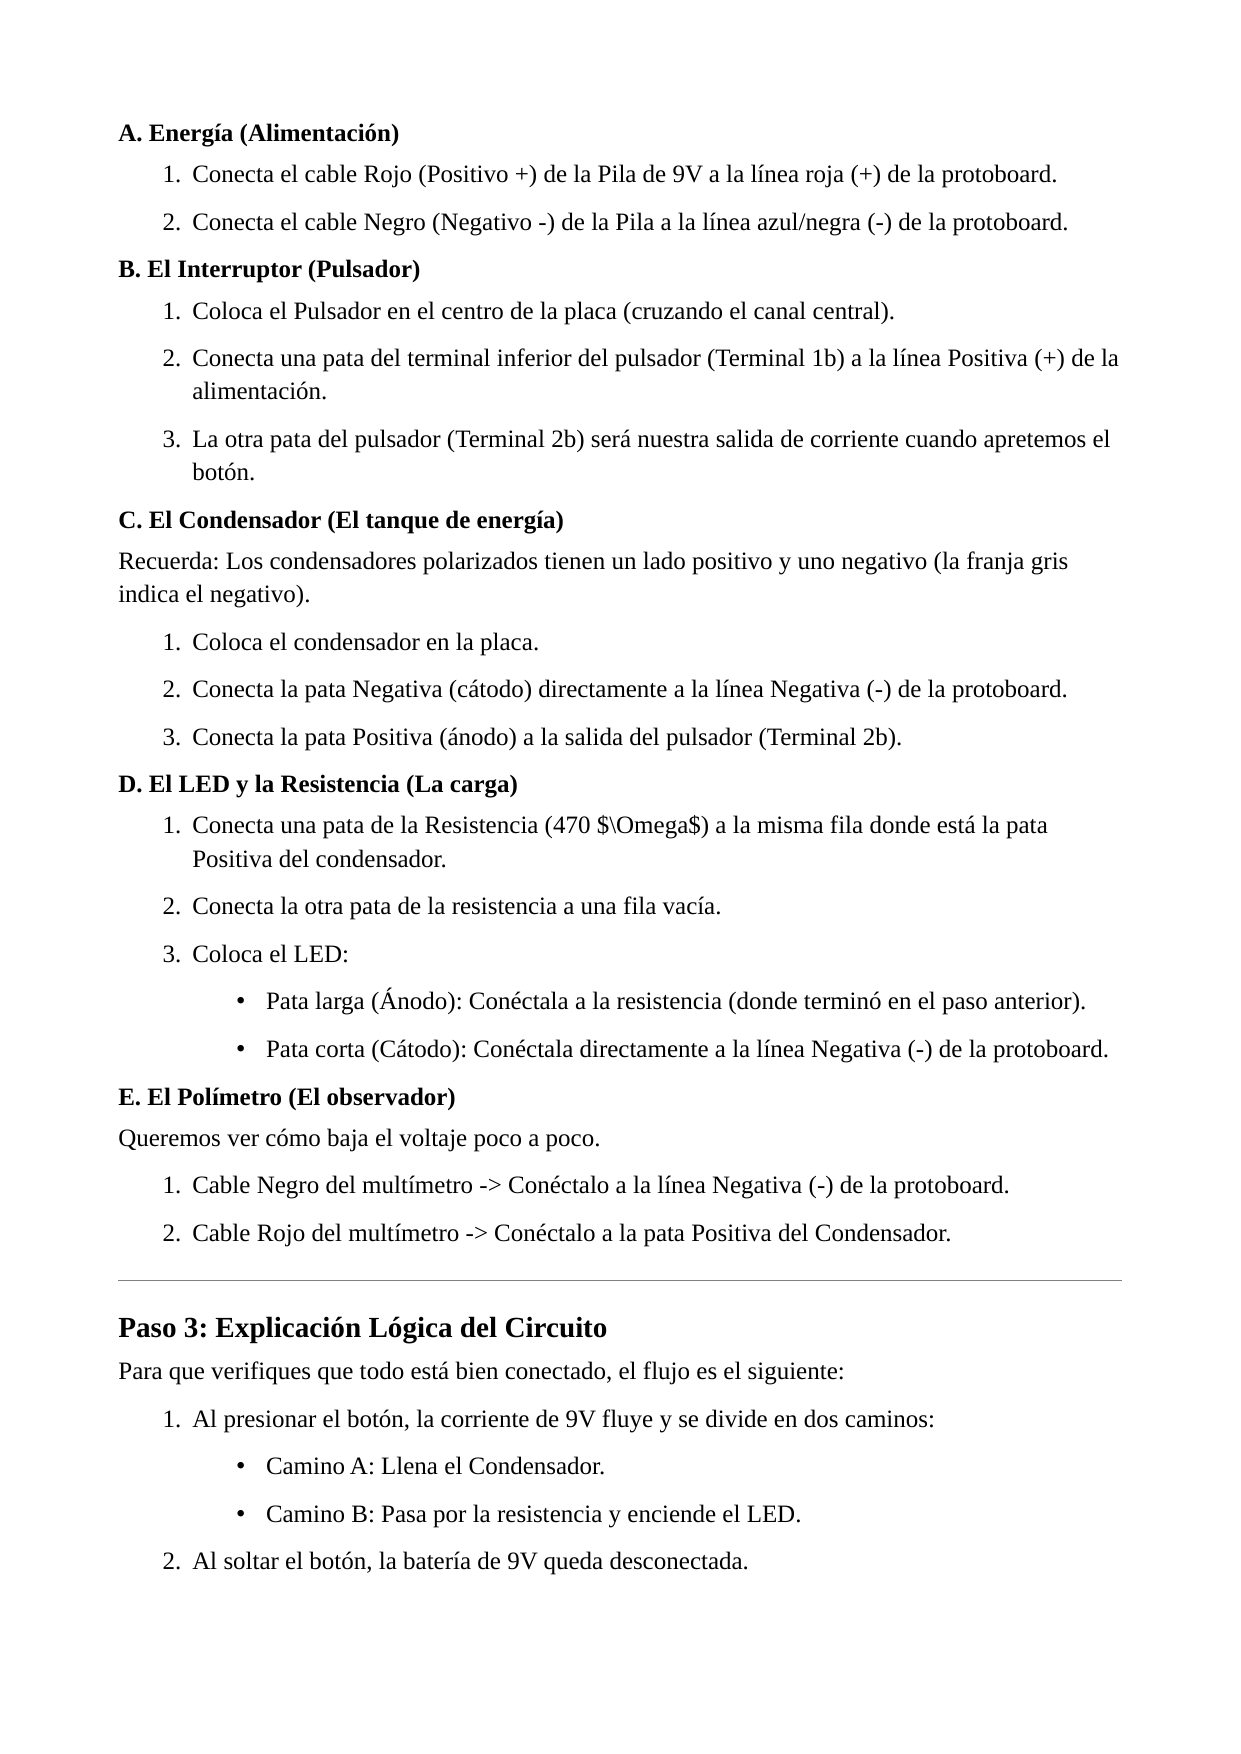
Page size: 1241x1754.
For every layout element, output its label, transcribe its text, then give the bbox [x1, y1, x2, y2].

subtitle Paso 3: Explicación Lógica del Circuito [118, 1310, 1122, 1343]
subtitle C. El Condensador (El tanque de energía) [118, 505, 1122, 533]
text Recuerda: Los condensadores polarizados tienen un lado positivo y uno negativo (la franja gris indica el negativo). [118, 546, 1122, 608]
list Conecta una pata de la Resistencia (470 $\Omega$) a la misma fila donde está la pata Positiva del condensador. [162, 811, 1122, 872]
list Conecta la pata Positiva (ánodo) a la salida del pulsador (Terminal 2b). [162, 722, 1122, 751]
list Coloca el LED: [162, 939, 1122, 968]
list Al presionar el botón, la corriente de 9V fluye y se divide en dos caminos: [162, 1404, 1122, 1432]
list Camino B: Pasa por la resistencia y enciende el LED. [236, 1499, 1122, 1528]
text Queremos ver cómo baja el voltaje poco a poco. [118, 1123, 1122, 1152]
list Conecta la otra pata de la resistencia a una fila vacía. [162, 891, 1122, 920]
subtitle E. El Polímetro (El observador) [118, 1082, 1122, 1110]
list Pata larga (Ánodo): Conéctala a la resistencia (donde terminó en el paso anterior). [236, 986, 1122, 1015]
subtitle A. Energía (Alimentación) [118, 118, 1122, 147]
list Cable Negro del multímetro -> Conéctalo a la línea Negativa (-) de la protoboard. [162, 1171, 1122, 1199]
subtitle B. El Interruptor (Pulsador) [118, 254, 1122, 283]
list Conecta la pata Negativa (cátodo) directamente a la línea Negativa (-) de la protoboard. [162, 674, 1122, 703]
list Pata corta (Cátodo): Conéctala directamente a la línea Negativa (-) de la protoboard. [236, 1034, 1122, 1063]
list Coloca el condensador en la placa. [162, 627, 1122, 655]
list Conecta el cable Negro (Negativo -) de la Pila a la línea azul/negra (-) de la protoboard. [162, 207, 1122, 236]
list Al soltar el botón, la batería de 9V queda desconectada. [162, 1546, 1122, 1575]
list Coloca el Pulsador en el centro de la placa (cruzando el canal central). [162, 296, 1122, 324]
list Cable Rojo del multímetro -> Conéctalo a la pata Positiva del Condensador. [162, 1218, 1122, 1247]
list Conecta una pata del terminal inferior del pulsador (Terminal 1b) a la línea Positiva (+) de la alimentación. [162, 343, 1122, 405]
subtitle D. El LED y la Resistencia (La carga) [118, 769, 1122, 798]
text Para que verifiques que todo está bien conectado, el flujo es el siguiente: [118, 1356, 1122, 1385]
list La otra pata del pulsador (Terminal 2b) será nuestra salida de corriente cuando apretemos el botón. [162, 424, 1122, 486]
list Camino A: Llena el Condensador. [236, 1451, 1122, 1480]
list Conecta el cable Rojo (Positivo +) de la Pila de 9V a la línea roja (+) de la protoboard. [162, 159, 1122, 188]
